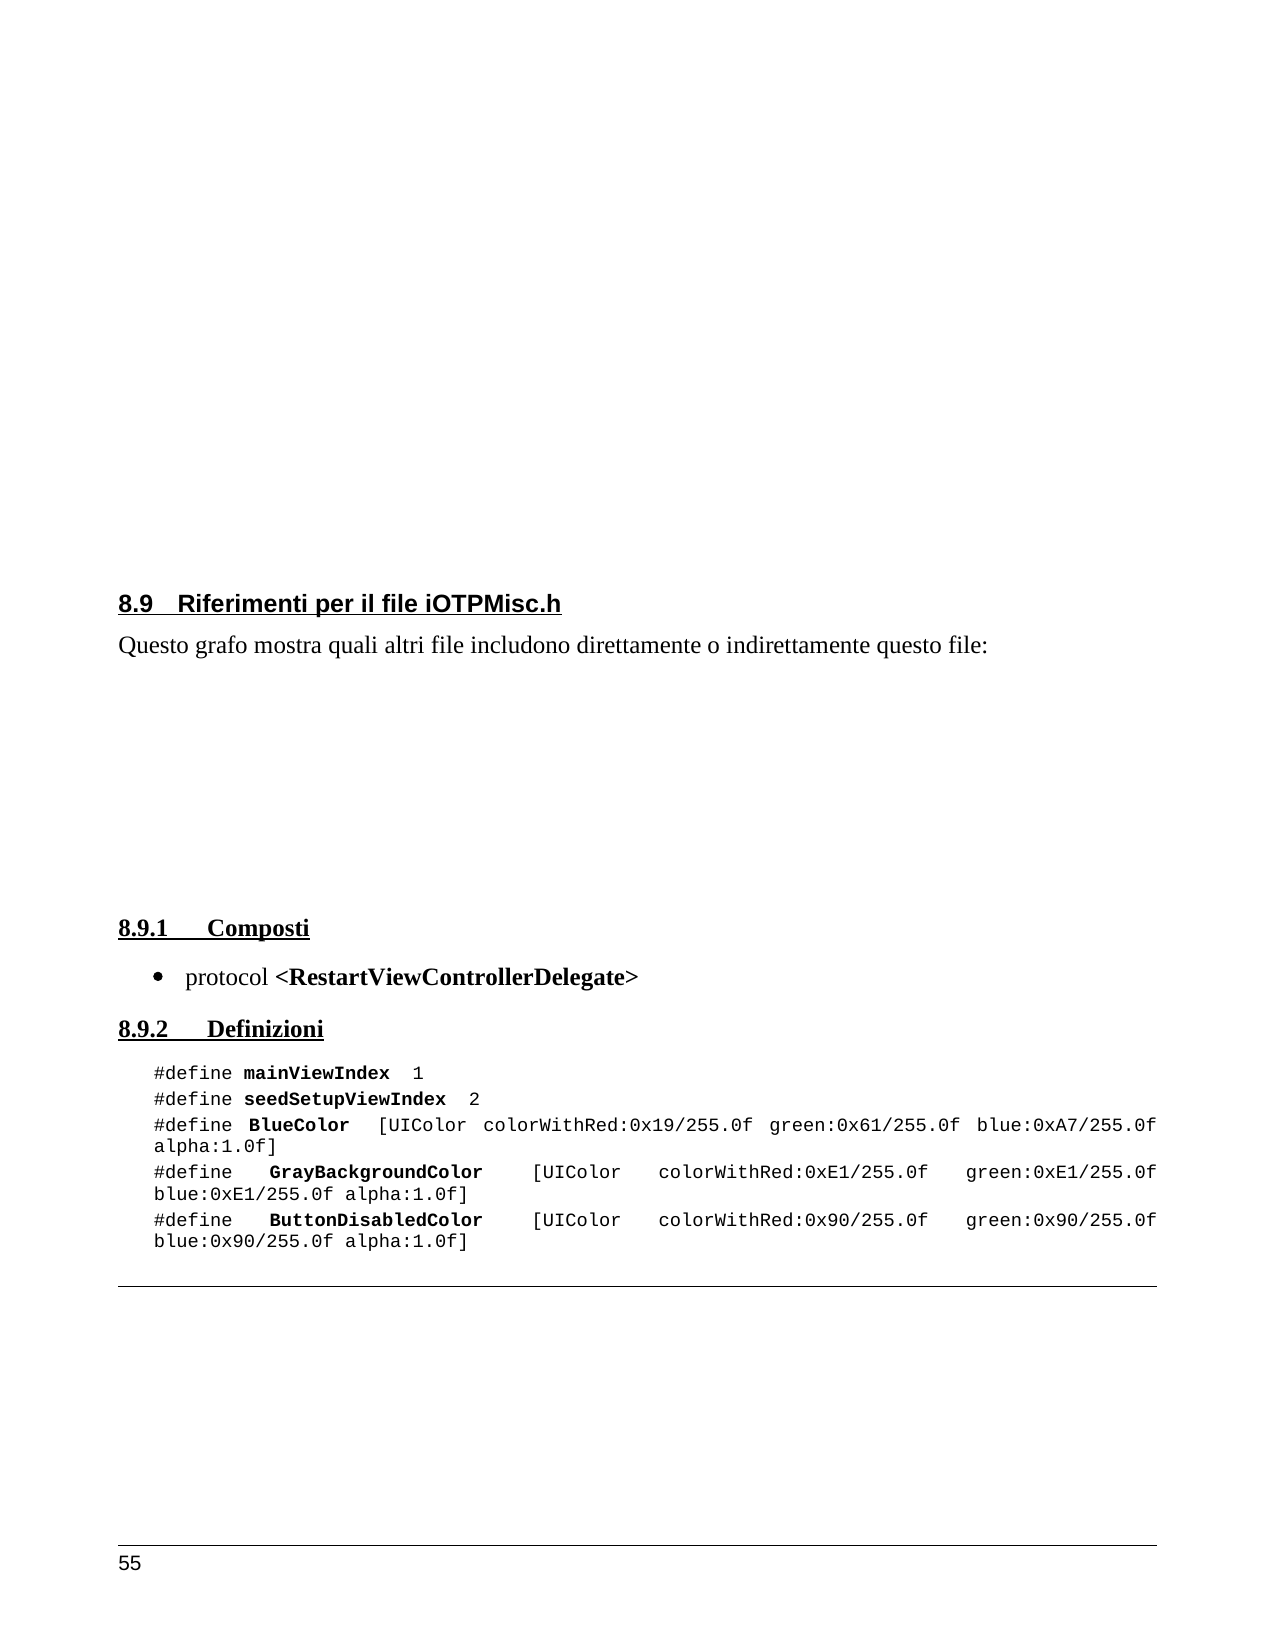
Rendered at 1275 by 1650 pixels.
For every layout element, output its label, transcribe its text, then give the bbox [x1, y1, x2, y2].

list #define ButtonDisabledColor [UIColor colorWithRed:0x90/255.0f green:0x90/255.0f blue:0x90/255.0f alpha:1.0f] [153, 1210, 1157, 1253]
list protocol <RestartViewControllerDelegate> [153, 963, 1157, 991]
list #define mainViewIndex 1 [153, 1064, 1157, 1085]
list #define GrayBackgroundColor [UIColor colorWithRed:0xE1/255.0f green:0xE1/255.0f blue:0xE1/255.0f alpha:1.0f] [153, 1163, 1157, 1206]
text Questo grafo mostra quali altri file includono direttamente o indirettamente questo file: [118, 631, 1157, 659]
subtitle Riferimenti per il file iOTPMisc.h [118, 589, 1157, 617]
subtitle Composti [118, 914, 1157, 942]
list #define seedSetupViewIndex 2 [153, 1090, 1157, 1111]
list #define BlueColor [UIColor colorWithRed:0x19/255.0f green:0x61/255.0f blue:0xA7/255.0f alpha:1.0f] [153, 1116, 1157, 1158]
subtitle Definizioni [118, 1016, 1157, 1043]
